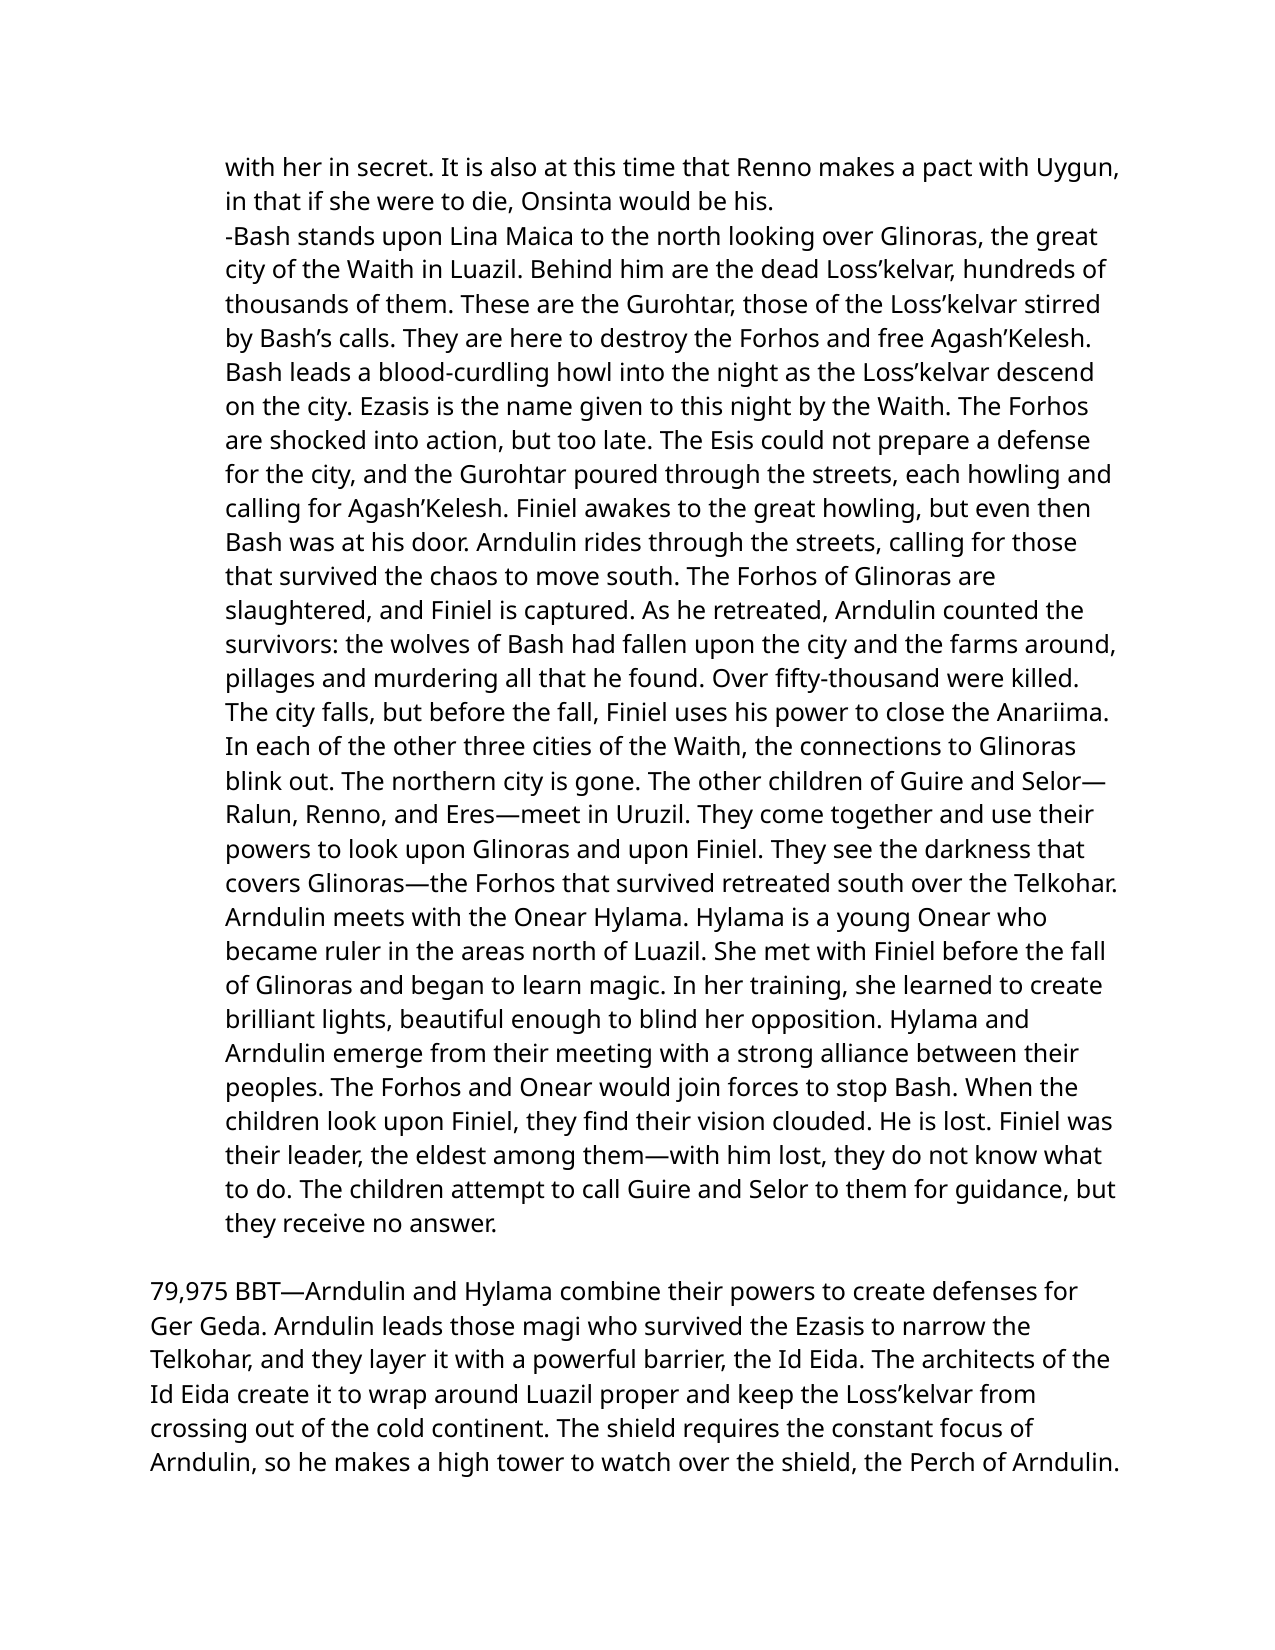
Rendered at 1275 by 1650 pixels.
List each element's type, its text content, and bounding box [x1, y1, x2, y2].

text 79,975 BBT—Arndulin and Hylama combine their powers to create defenses for Ger Geda. Arndulin leads those magi who survived the Ezasis to narrow the Telkohar, and they layer it with a powerful barrier, the Id Eida. The architects of the Id Eida create it to wrap around Luazil proper and keep the Loss’kelvar from crossing out of the cold continent. The shield requires the constant focus of Arndulin, so he makes a high tower to watch over the shield, the Perch of Arndulin. [150, 1274, 1125, 1478]
text with her in secret. It is also at this time that Renno makes a pact with Uygun, in that if she were to die, Onsinta would be his. [225, 150, 1125, 218]
text -Bash stands upon Lina Maica to the north looking over Glinoras, the great city of the Waith in Luazil. Behind him are the dead Loss’kelvar, hundreds of thousands of them. These are the Gurohtar, those of the Loss’kelvar stirred by Bash’s calls. They are here to destroy the Forhos and free Agash’Kelesh. Bash leads a blood-curdling howl into the night as the Loss’kelvar descend on the city. Ezasis is the name given to this night by the Waith. The Forhos are shocked into action, but too late. The Esis could not prepare a defense for the city, and the Gurohtar poured through the streets, each howling and calling for Agash’Kelesh. Finiel awakes to the great howling, but even then Bash was at his door. Arndulin rides through the streets, calling for those that survived the chaos to move south. The Forhos of Glinoras are slaughtered, and Finiel is captured. As he retreated, Arndulin counted the survivors: the wolves of Bash had fallen upon the city and the farms around, pillages and murdering all that he found. Over fifty-thousand were killed. The city falls, but before the fall, Finiel uses his power to close the Anariima. In each of the other three cities of the Waith, the connections to Glinoras blink out. The northern city is gone. The other children of Guire and Selor—Ralun, Renno, and Eres—meet in Uruzil. They come together and use their powers to look upon Glinoras and upon Finiel. They see the darkness that covers Glinoras—the Forhos that survived retreated south over the Telkohar. Arndulin meets with the Onear Hylama. Hylama is a young Onear who became ruler in the areas north of Luazil. She met with Finiel before the fall of Glinoras and began to learn magic. In her training, she learned to create brilliant lights, beautiful enough to blind her opposition. Hylama and Arndulin emerge from their meeting with a strong alliance between their peoples. The Forhos and Onear would join forces to stop Bash. When the children look upon Finiel, they find their vision clouded. He is lost. Finiel was their leader, the eldest among them—with him lost, they do not know what to do. The children attempt to call Guire and Selor to them for guidance, but they receive no answer. [225, 218, 1125, 1240]
